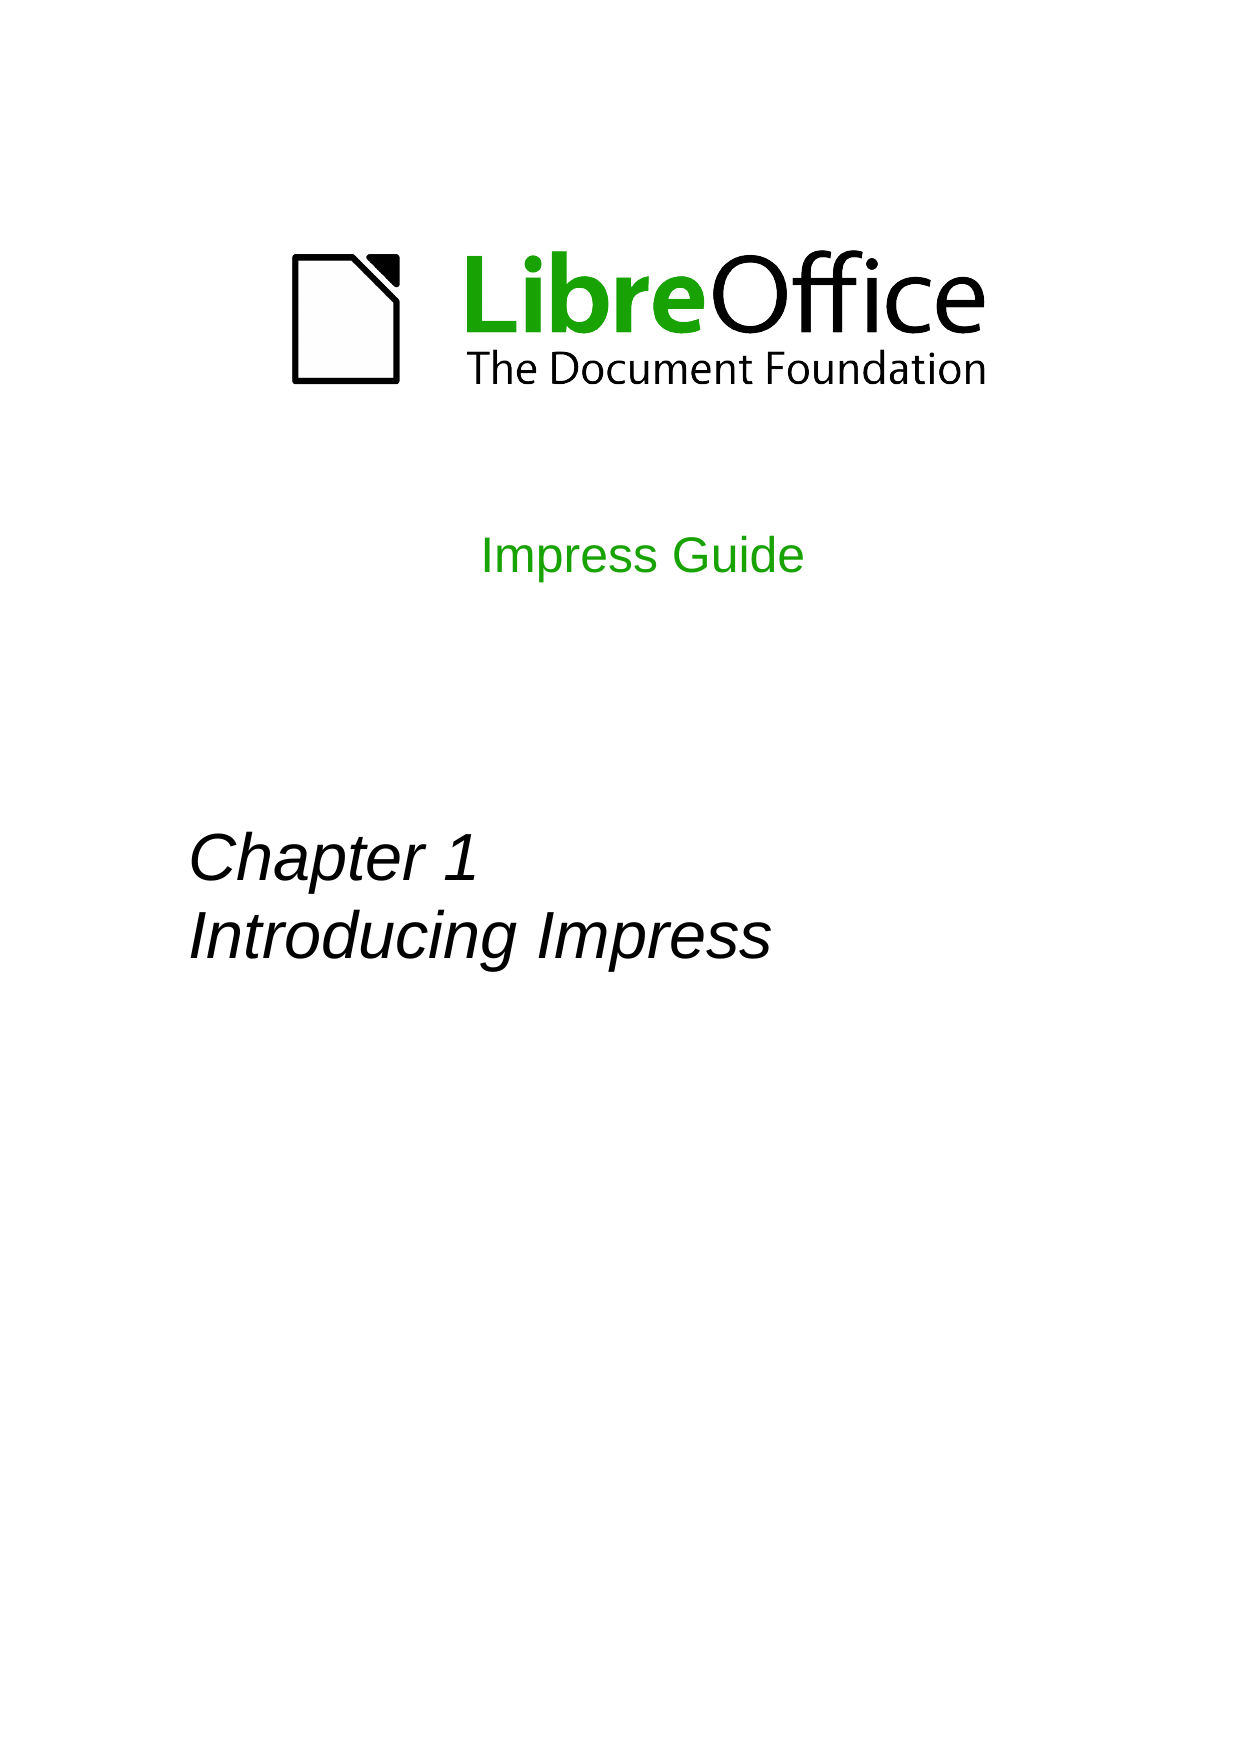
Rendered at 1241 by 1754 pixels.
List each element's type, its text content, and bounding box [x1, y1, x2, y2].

text Impress Guide [188, 526, 1098, 583]
subtitle Chapter 1 Introducing Impress [188, 814, 1098, 972]
picture [250, 219, 1035, 419]
